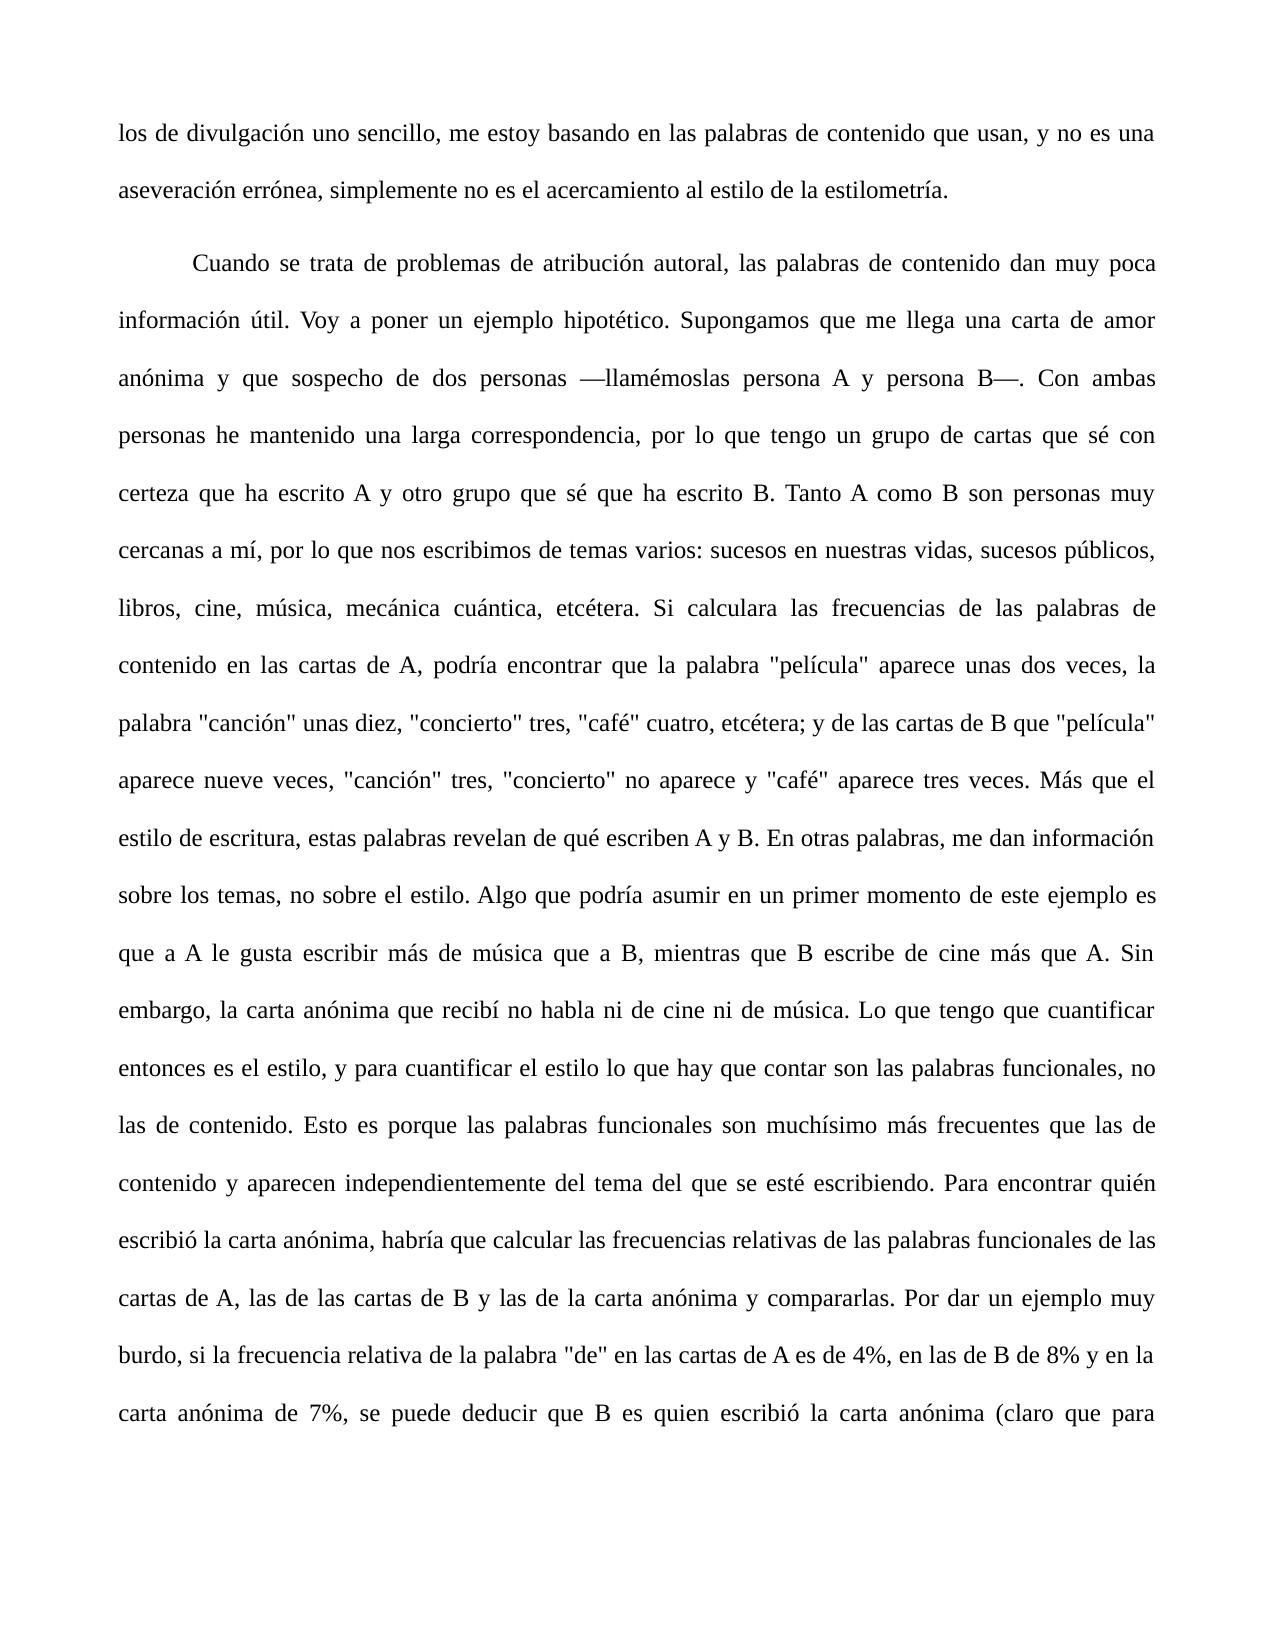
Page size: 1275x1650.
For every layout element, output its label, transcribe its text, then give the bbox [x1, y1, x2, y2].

text los de divulgación uno sencillo, me estoy basando en las palabras de contenido que usan, y no es una aseveración errónea, simplemente no es el acercamiento al estilo de la estilometría. [118, 118, 1157, 204]
text Cuando se trata de problemas de atribución autoral, las palabras de contenido dan muy poca información útil. Voy a poner un ejemplo hipotético. Supongamos que me llega una carta de amor anónima y que sospecho de dos personas —llamémoslas persona A y persona B―. Con ambas personas he mantenido una larga correspondencia, por lo que tengo un grupo de cartas que sé con certeza que ha escrito A y otro grupo que sé que ha escrito B. Tanto A como B son personas muy cercanas a mí, por lo que nos escribimos de temas varios: sucesos en nuestras vidas, sucesos públicos, libros, cine, música, mecánica cuántica, etcétera. Si calculara las frecuencias de las palabras de contenido en las cartas de A, podría encontrar que la palabra "película" aparece unas dos veces, la palabra "canción" unas diez, "concierto" tres, "café" cuatro, etcétera; y de las cartas de B que "película" aparece nueve veces, "canción" tres, "concierto" no aparece y "café" aparece tres veces. Más que el estilo de escritura, estas palabras revelan de qué escriben A y B. En otras palabras, me dan información sobre los temas, no sobre el estilo. Algo que podría asumir en un primer momento de este ejemplo es que a A le gusta escribir más de música que a B, mientras que B escribe de cine más que A. Sin embargo, la carta anónima que recibí no habla ni de cine ni de música. Lo que tengo que cuantificar entonces es el estilo, y para cuantificar el estilo lo que hay que contar son las palabras funcionales, no las de contenido. Esto es porque las palabras funcionales son muchísimo más frecuentes que las de contenido y aparecen independientemente del tema del que se esté escribiendo. Para encontrar quién escribió la carta anónima, habría que calcular las frecuencias relativas de las palabras funcionales de las cartas de A, las de las cartas de B y las de la carta anónima y compararlas. Por dar un ejemplo muy burdo, si la frecuencia relativa de la palabra "de" en las cartas de A es de 4%, en las de B de 8% y en la carta anónima de 7%, se puede deducir que B es quien escribió la carta anónima (claro que para [118, 248, 1157, 1426]
